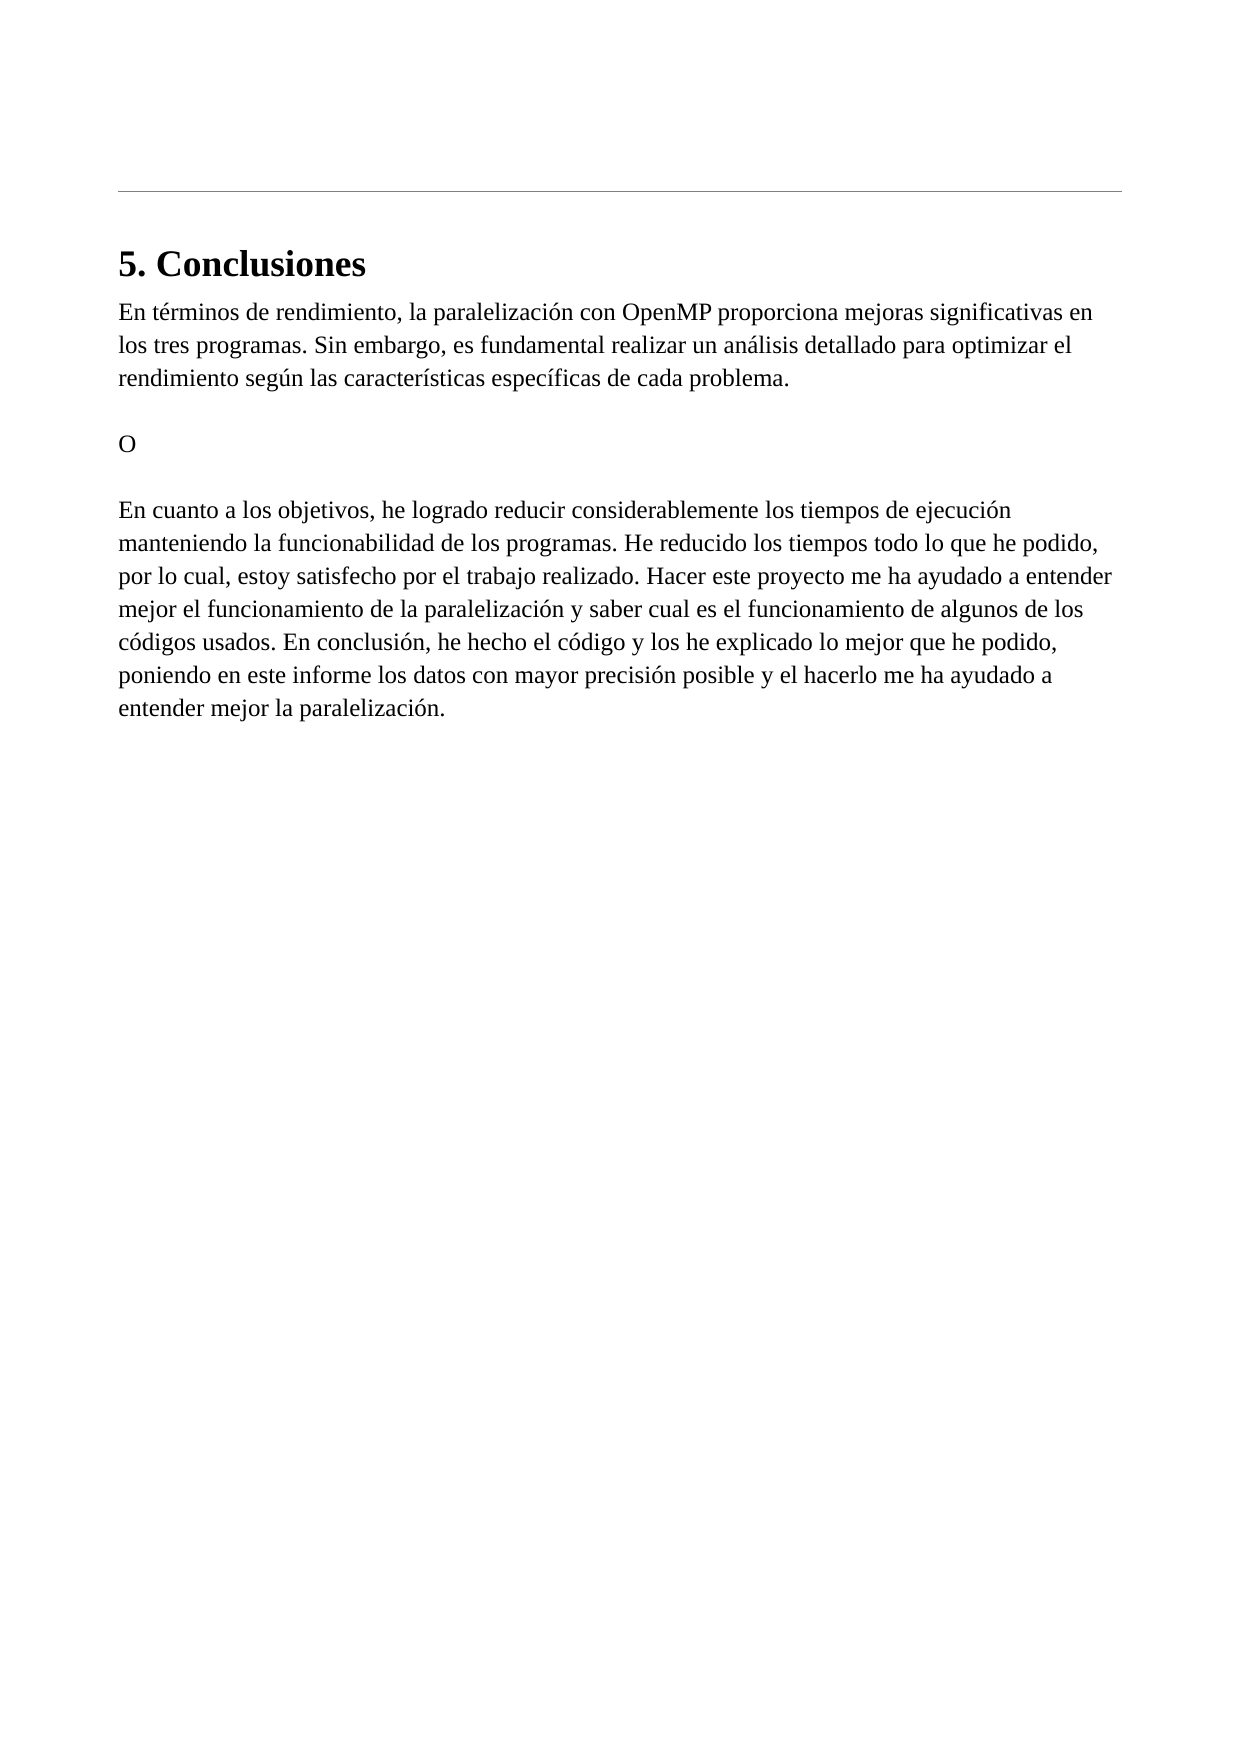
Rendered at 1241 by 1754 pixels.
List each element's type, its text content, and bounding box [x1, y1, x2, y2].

subtitle 5. Conclusiones [118, 241, 1122, 284]
text En términos de rendimiento, la paralelización con OpenMP proporciona mejoras significativas en los tres programas. Sin embargo, es fundamental realizar un análisis detallado para optimizar el rendimiento según las características específicas de cada problema. O En cuanto a los objetivos, he logrado reducir considerablemente los tiempos de ejecución manteniendo la funcionabilidad de los programas. He reducido los tiempos todo lo que he podido, por lo cual, estoy satisfecho por el trabajo realizado. Hacer este proyecto me ha ayudado a entender mejor el funcionamiento de la paralelización y saber cual es el funcionamiento de algunos de los códigos usados. En conclusión, he hecho el código y los he explicado lo mejor que he podido, poniendo en este informe los datos con mayor precisión posible y el hacerlo me ha ayudado a entender mejor la paralelización. [118, 297, 1122, 722]
